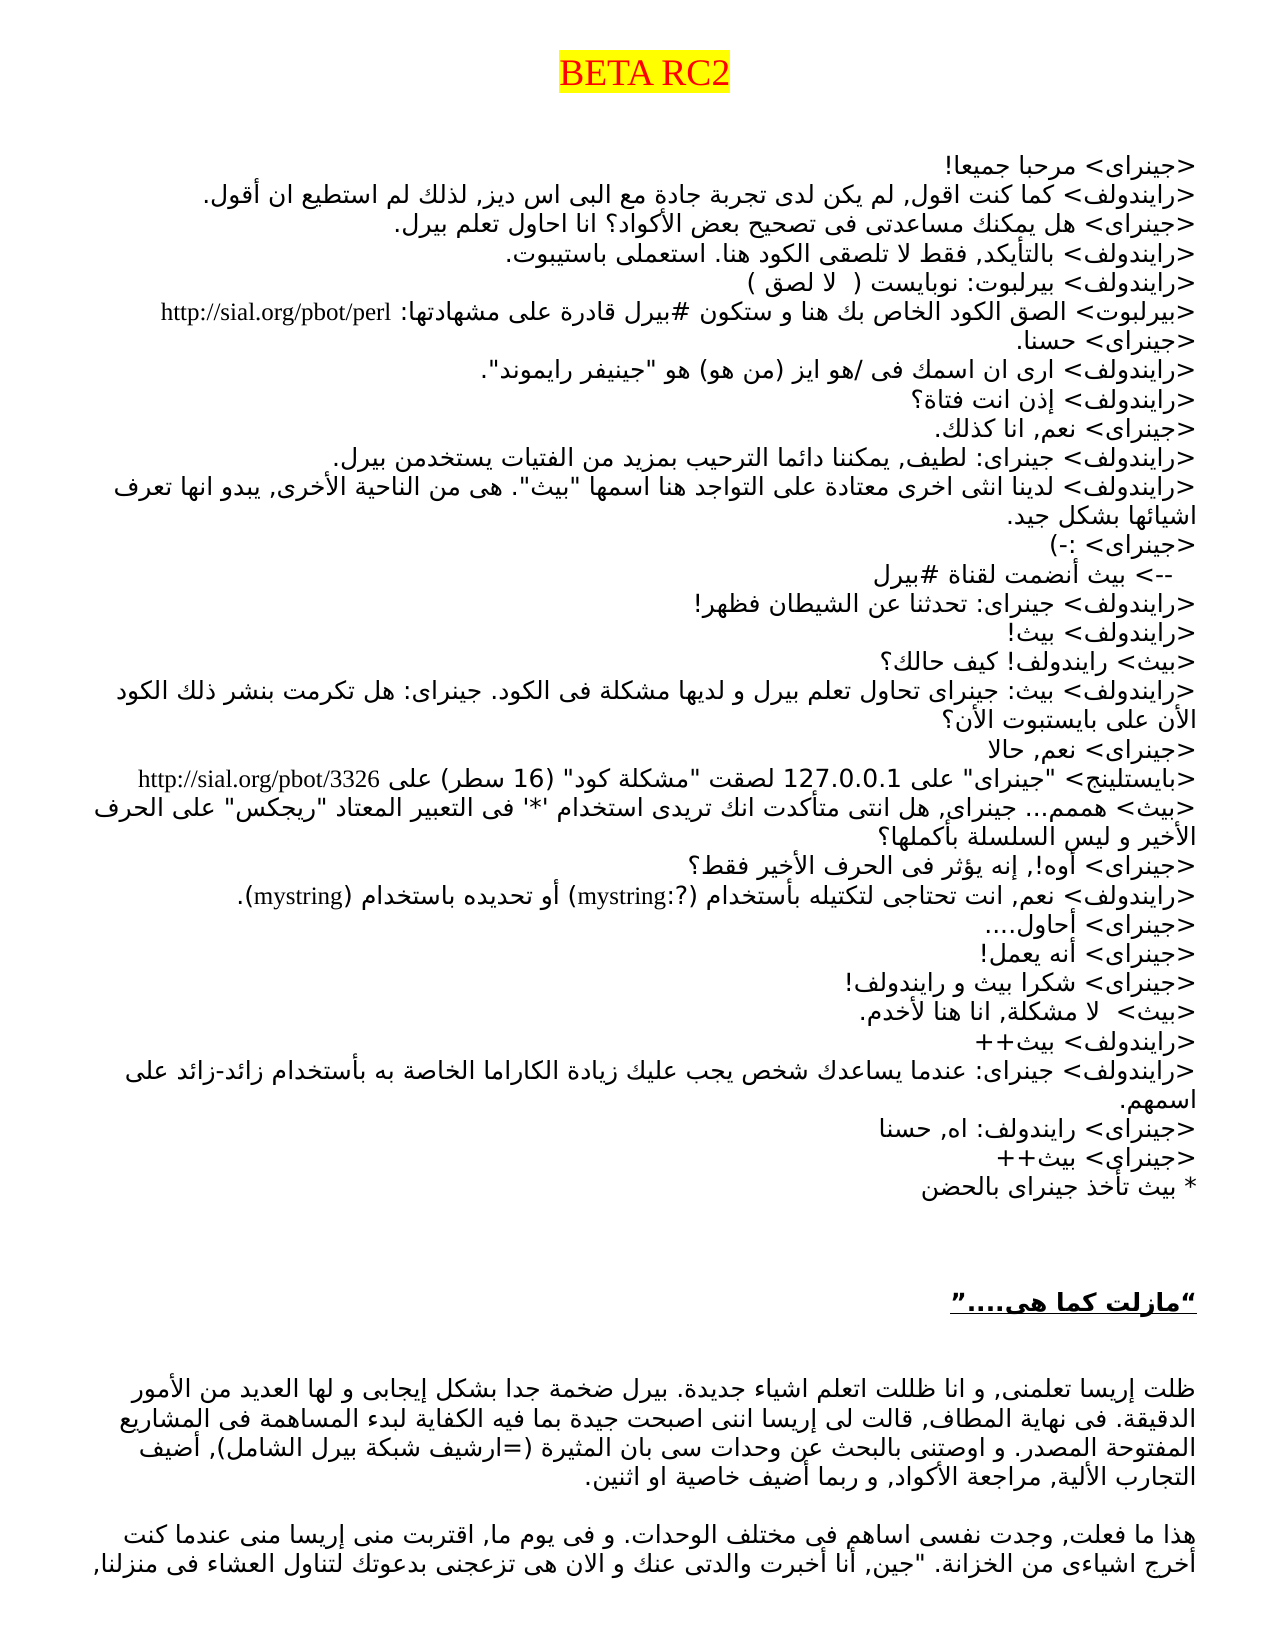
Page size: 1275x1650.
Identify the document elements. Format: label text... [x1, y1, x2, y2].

text <جينراى> أوه!, إنه يؤثر فى الحرف الأخير فقط؟ [92, 852, 1197, 881]
text <جينراى> نعم, حالا [92, 735, 1197, 764]
text <رايندولف> جينراى: تحدثنا عن الشيطان فظهر! [92, 589, 1197, 618]
text <رايندولف> بيث++ [92, 1027, 1197, 1056]
text <رايندولف> بيرلبوت: نوبايست ( لا لصق ) [92, 268, 1197, 297]
text <جينراى> :-) [92, 531, 1197, 560]
text <رايندولف> نعم, انت تحتاجى لتكتيله بأستخدام (?:mystring) أو تحديده باستخدام (mystring). [92, 881, 1197, 910]
text <بيرلبوت> الصق الكود الخاص بك هنا و ستكون #بيرل قادرة على مشهادتها: http://sial.org/pbot/perl [92, 297, 1197, 326]
text <رايندولف> جينراى: لطيف, يمكننا دائما الترحيب بمزيد من الفتيات يستخدمن بيرل. [92, 443, 1197, 472]
text <رايندولف> لدينا انثى اخرى معتادة على التواجد هنا اسمها "بيث". هى من الناحية الأخرى, يبدو انها تعرف اشيائها بشكل جيد. [92, 472, 1197, 531]
text <جينراى> هل يمكنك مساعدتى فى تصحيح بعض الأكواد؟ انا احاول تعلم بيرل. [92, 210, 1197, 239]
text <رايندولف> جينراى: عندما يساعدك شخص يجب عليك زيادة الكاراما الخاصة به بأستخدام زائد-زائد على اسمهم. [92, 1056, 1197, 1114]
text <بيث> رايندولف! كيف حالك؟ [92, 647, 1197, 676]
text <جينراى> أحاول.... [92, 910, 1197, 939]
text <بيث> هممم... جينراى, هل انتى متأكدت انك تريدى استخدام '*' فى التعبير المعتاد "ريجكس" على الحرف الأخير و ليس السلسلة بأكملها؟ [92, 793, 1197, 852]
text هذا ما فعلت, وجدت نفسى اساهم فى مختلف الوحدات. و فى يوم ما, اقتربت منى إريسا منى عندما كنت أخرج اشياءى من الخزانة. "جين, أنا أخبرت والدتى عنك و الان هى تزعجنى بدعوتك لتناول العشاء فى منزلنا, هل تحبى ان تاتى؟" [92, 1520, 1197, 1578]
text <جينراى> بيث++ [92, 1143, 1197, 1172]
text <جينراى> حسنا. [92, 326, 1197, 356]
text “مازلت كما هى....” [92, 1288, 1197, 1317]
text <رايندولف> ارى ان اسمك فى /هو ايز (من هو) هو "جينيفر رايموند". [92, 356, 1197, 385]
text <جينراى> رايندولف: اه, حسنا [92, 1114, 1197, 1143]
text --> بيث أنضمت لقناة #بيرل [92, 560, 1197, 589]
text <بايستلينج> "جينراى" على 127.0.0.1 لصقت "مشكلة كود" (16 سطر) على http://sial.org/pbot/3326 [92, 764, 1197, 793]
text <رايندولف> كما كنت اقول, لم يكن لدى تجربة جادة مع البى اس ديز, لذلك لم استطيع ان أقول. [92, 181, 1197, 210]
text ظلت إريسا تعلمنى, و انا ظللت اتعلم اشياء جديدة. بيرل ضخمة جدا بشكل إيجابى و لها العديد من الأمور الدقيقة. فى نهاية المطاف, قالت لى إريسا اننى اصبحت جيدة بما فيه الكفاية لبدء المساهمة فى المشاريع المفتوحة المصدر. و اوصتنى بالبحث عن وحدات سى بان المثيرة (=ارشيف شبكة بيرل الشامل), أضيف التجارب الألية, مراجعة الأكواد, و ربما أضيف خاصية او اثنين. [92, 1374, 1197, 1491]
text <جينراى> نعم, انا كذلك. [92, 414, 1197, 443]
text <رايندولف> بيث: جينراى تحاول تعلم بيرل و لديها مشكلة فى الكود. جينراى: هل تكرمت بنشر ذلك الكود الأن على بايستبوت الأن؟ [92, 676, 1197, 735]
text <رايندولف> بيث! [92, 618, 1197, 647]
text <رايندولف> بالتأيكد, فقط لا تلصقى الكود هنا. استعملى باستيبوت. [92, 239, 1197, 268]
text <بيث> لا مشكلة, انا هنا لأخدم. [92, 997, 1197, 1027]
text <رايندولف> إذن انت فتاة؟ [92, 385, 1197, 414]
text * بيث تأخذ جينراى بالحضن [92, 1172, 1197, 1202]
text <جينراى> شكرا بيث و رايندولف! [92, 968, 1197, 997]
text <جينراى> أنه يعمل! [92, 939, 1197, 968]
text <جينراى> مرحبا جميعا! [92, 151, 1197, 181]
